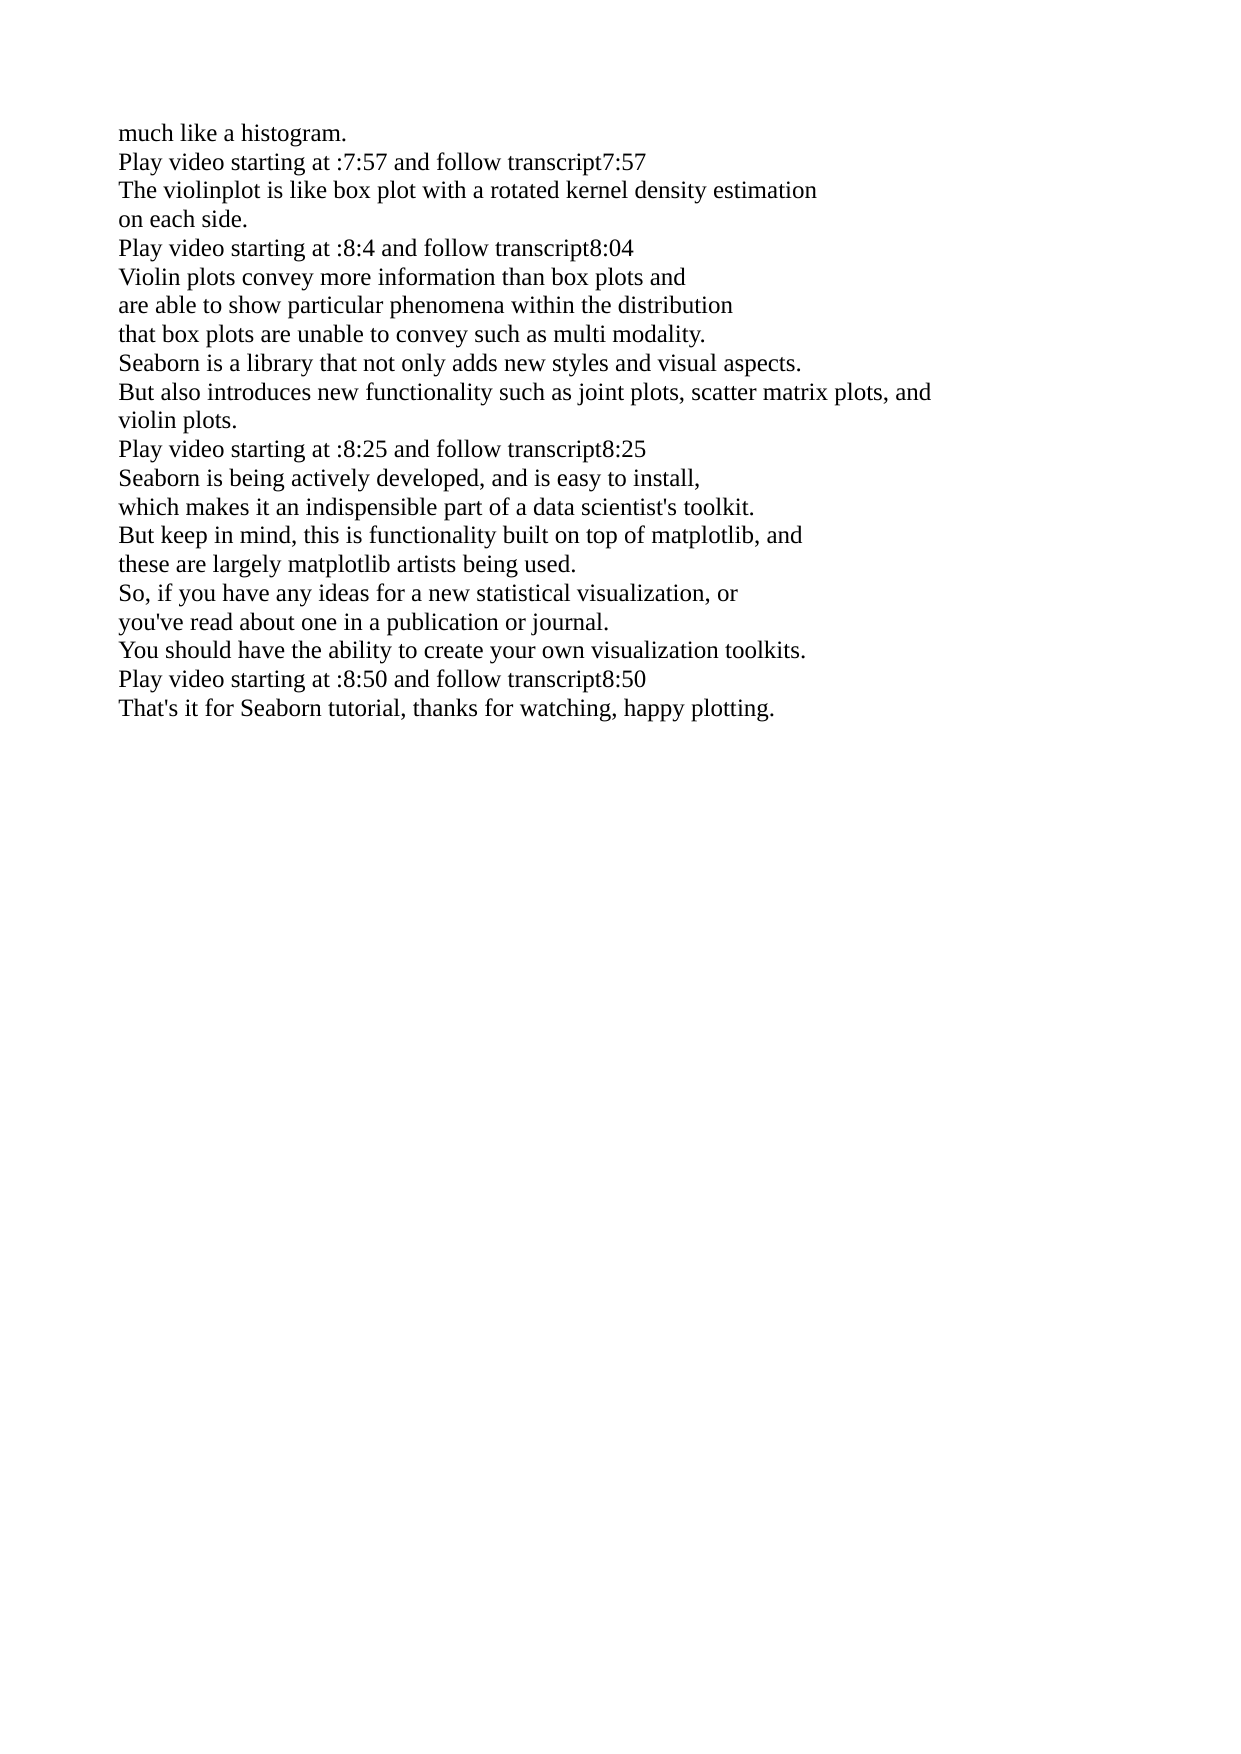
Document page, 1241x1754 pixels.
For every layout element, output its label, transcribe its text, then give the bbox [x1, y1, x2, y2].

text Play video starting at :7:57 and follow transcript7:57 [118, 147, 1122, 176]
text So, if you have any ideas for a new statistical visualization, or [118, 578, 1122, 607]
text You should have the ability to create your own visualization toolkits. [118, 636, 1122, 664]
text Play video starting at :8:50 and follow transcript8:50 [118, 664, 1122, 693]
text are able to show particular phenomena within the distribution [118, 291, 1122, 319]
text But also introduces new functionality such as joint plots, scatter matrix plots, and [118, 377, 1122, 406]
text That's it for Seaborn tutorial, thanks for watching, happy plotting. [118, 693, 1122, 722]
text on each side. [118, 204, 1122, 233]
text Seaborn is being actively developed, and is easy to install, [118, 463, 1122, 492]
text But keep in mind, this is functionality built on top of matplotlib, and [118, 521, 1122, 549]
text that box plots are unable to convey such as multi modality. [118, 319, 1122, 348]
text Play video starting at :8:4 and follow transcript8:04 [118, 233, 1122, 262]
text Play video starting at :8:25 and follow transcript8:25 [118, 434, 1122, 463]
text which makes it an indispensible part of a data scientist's toolkit. [118, 492, 1122, 521]
text The violinplot is like box plot with a rotated kernel density estimation [118, 176, 1122, 204]
text much like a histogram. [118, 118, 1122, 147]
text you've read about one in a publication or journal. [118, 607, 1122, 636]
text Violin plots convey more information than box plots and [118, 262, 1122, 291]
text Seaborn is a library that not only adds new styles and visual aspects. [118, 348, 1122, 377]
text these are largely matplotlib artists being used. [118, 549, 1122, 578]
text violin plots. [118, 406, 1122, 434]
